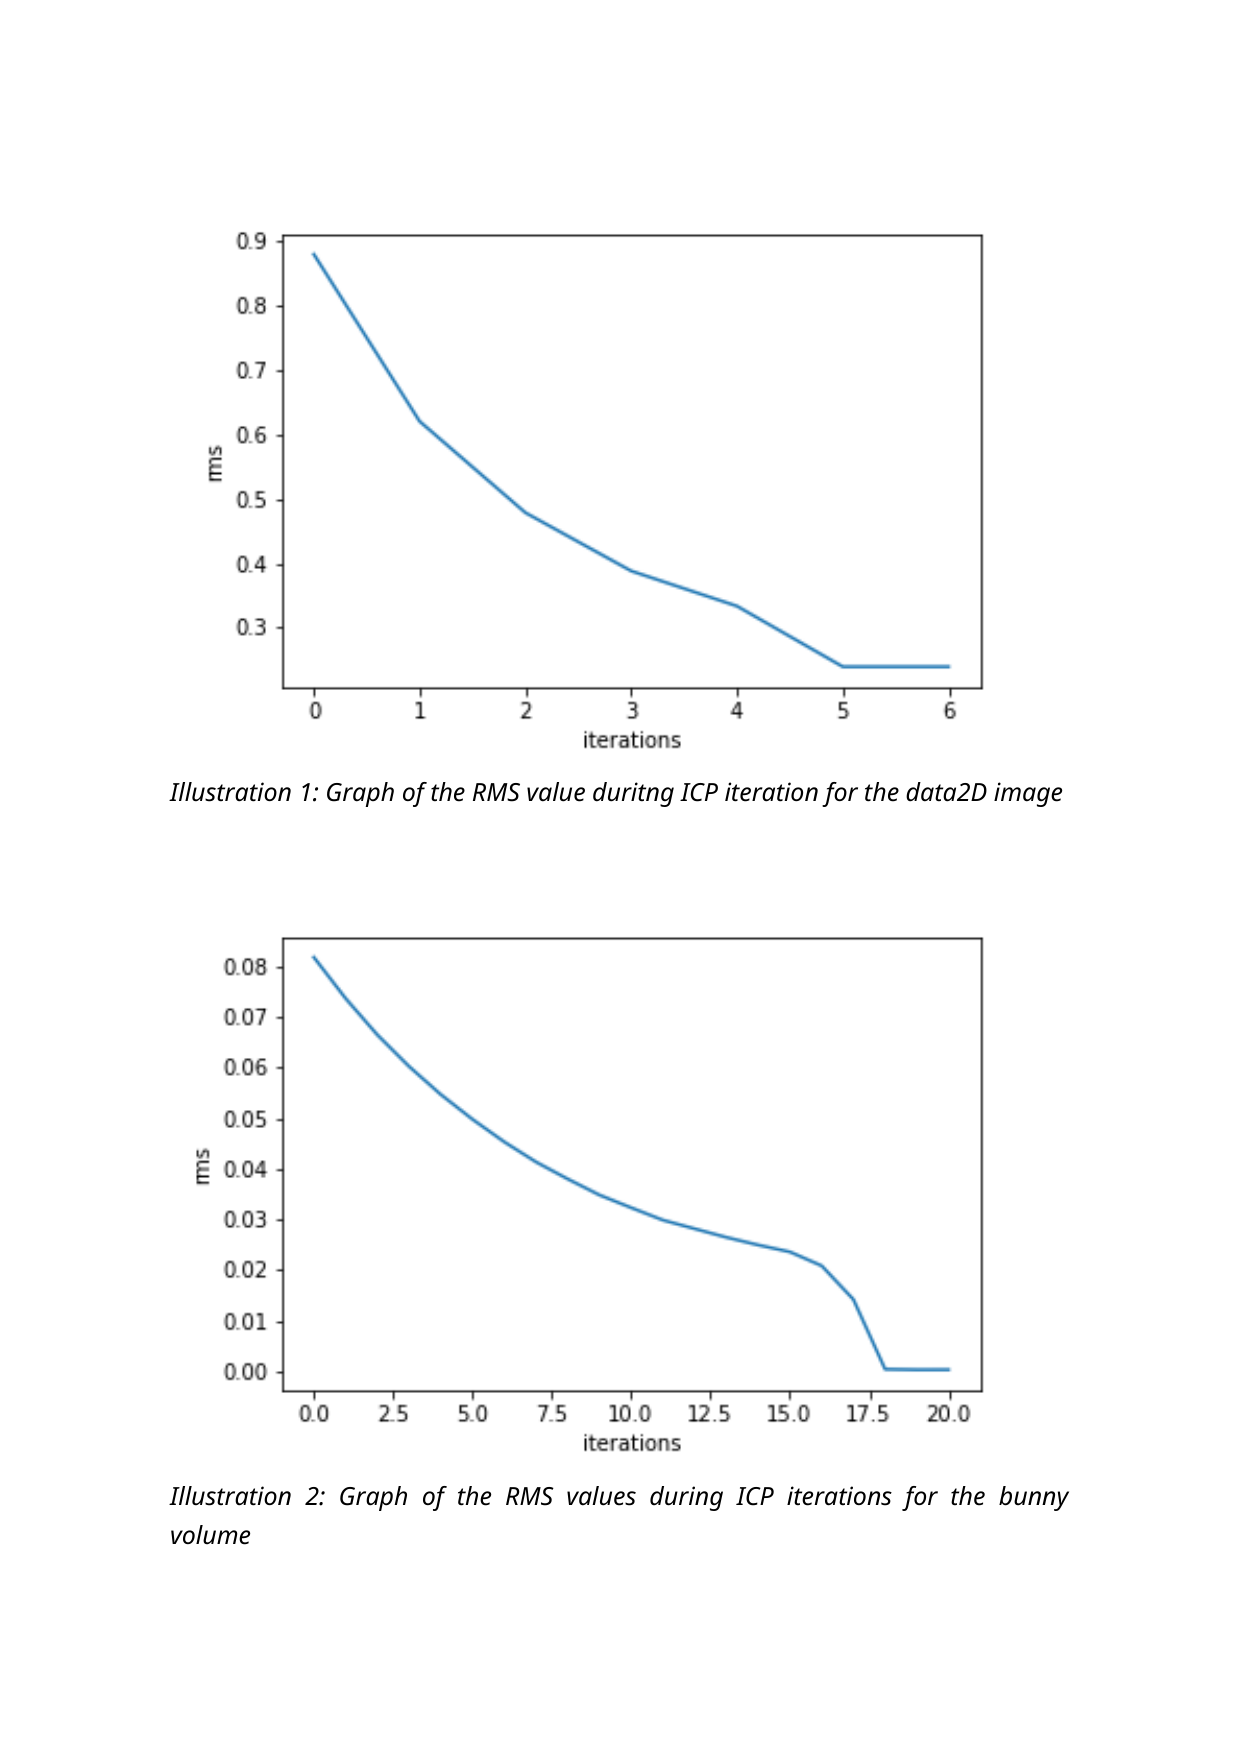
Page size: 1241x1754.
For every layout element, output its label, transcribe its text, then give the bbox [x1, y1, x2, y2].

picture [170, 162, 1071, 763]
text Illustration 1: Graph of the RMS value duritng ICP iteration for the data2D image [170, 763, 1070, 809]
text Illustration 2: Graph of the RMS values during ICP iterations for the bunny volume [170, 1466, 1070, 1552]
picture [170, 865, 1071, 1466]
